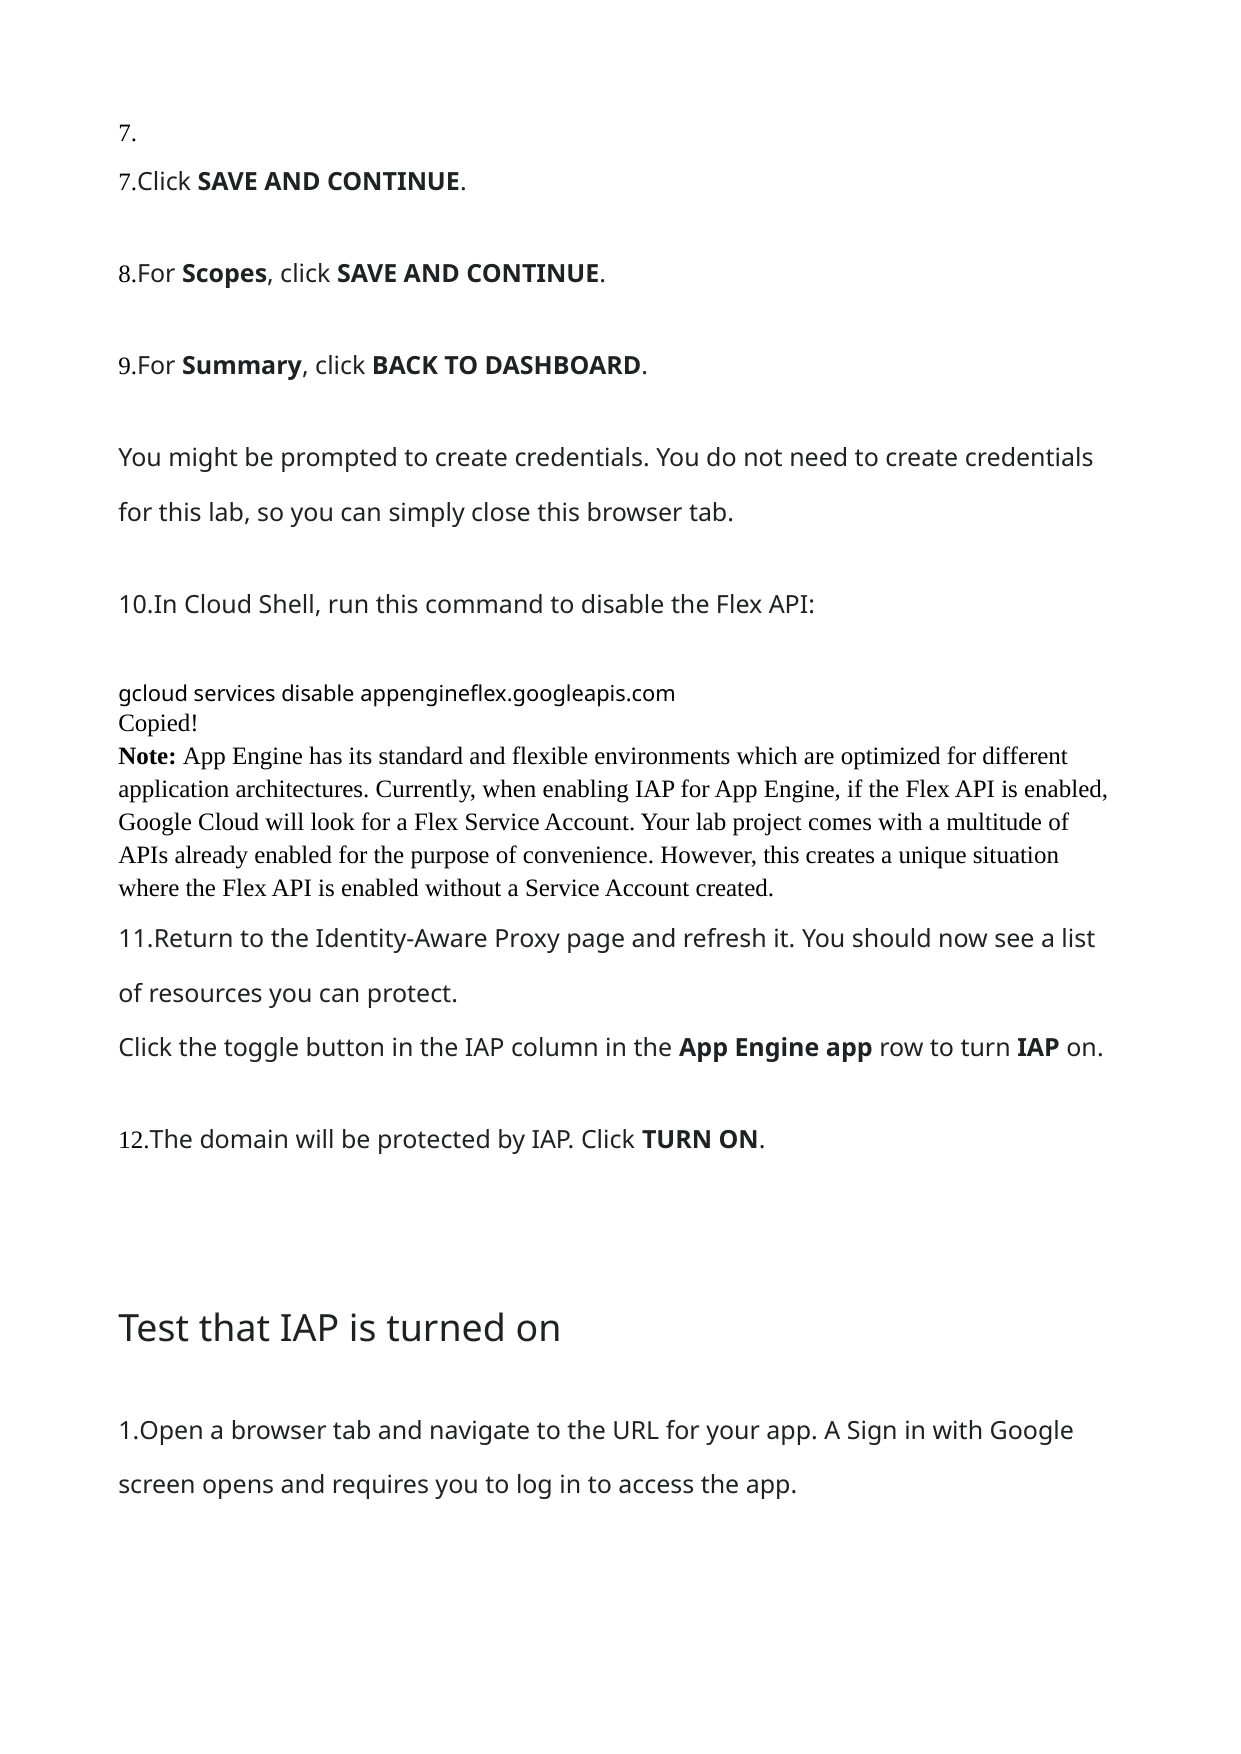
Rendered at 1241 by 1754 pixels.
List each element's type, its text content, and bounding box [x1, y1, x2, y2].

list Return to the Identity-Aware Proxy page and refresh it. You should now see a list of resources you can protect. [118, 921, 1122, 1009]
list For Scopes, click SAVE AND CONTINUE. [118, 256, 1122, 290]
text Note: App Engine has its standard and flexible environments which are optimized for different application architectures. Currently, when enabling IAP for App Engine, if the Flex API is enabled, Google Cloud will look for a Flex Service Account. Your lab project comes with a multitude of APIs already enabled for the purpose of convenience. However, this creates a unique situation where the Flex API is enabled without a Service Account created. [118, 741, 1122, 902]
text gcloud services disable appengineflex.googleapis.com [118, 678, 1122, 708]
list The domain will be protected by IAP. Click TURN ON. [118, 1122, 1122, 1156]
text You might be prompted to create credentials. You do not need to create credentials for this lab, so you can simply close this browser tab. [118, 440, 1122, 528]
list Open a browser tab and navigate to the URL for your app. A Sign in with Google screen opens and requires you to log in to access the app. [118, 1413, 1122, 1501]
list In Cloud Shell, run this command to disable the Flex API: [118, 586, 1122, 621]
list For Summary, click BACK TO DASHBOARD. [118, 348, 1122, 382]
list Click SAVE AND CONTINUE. [118, 164, 1122, 198]
text Copied! [118, 708, 1109, 737]
subtitle Test that IAP is turned on [118, 1301, 1122, 1352]
text Click the toggle button in the IAP column in the App Engine app row to turn IAP on. [118, 1030, 1122, 1064]
